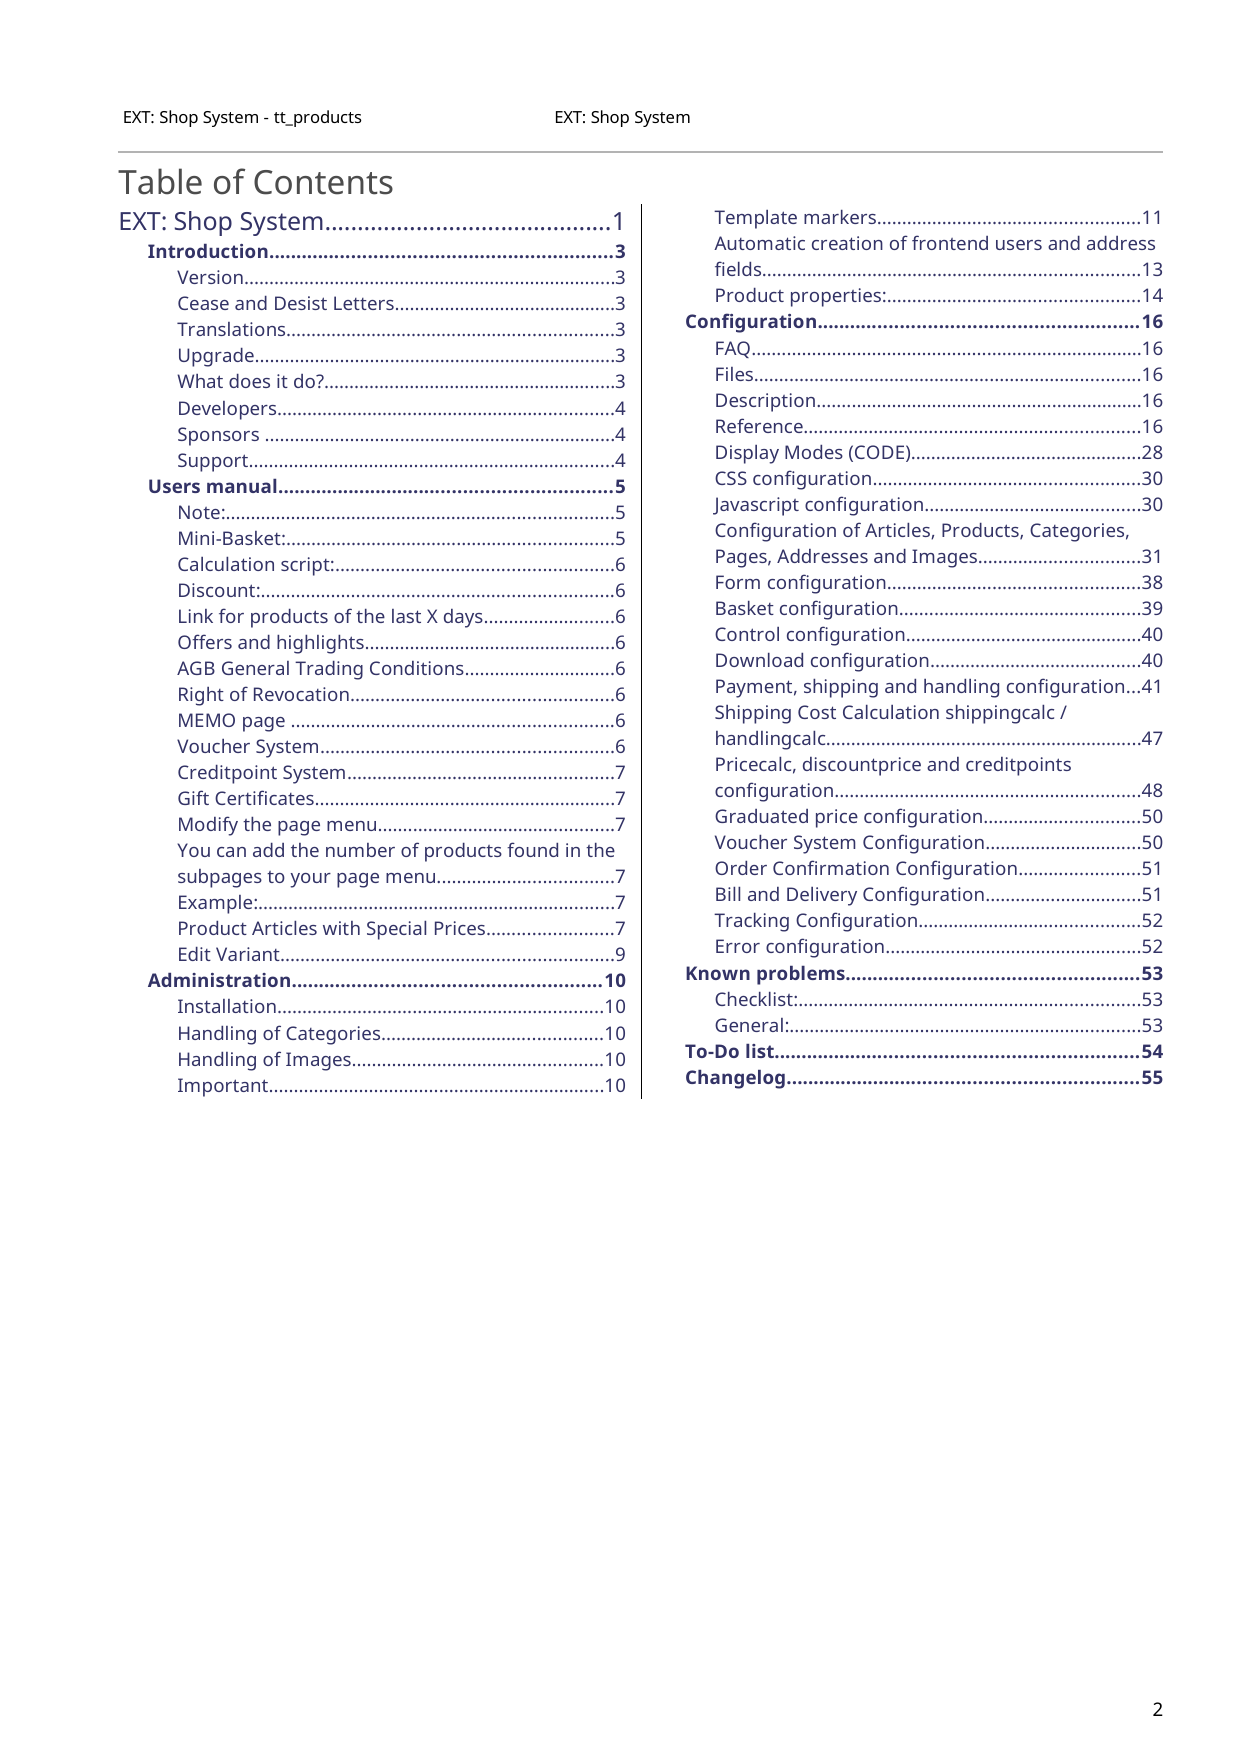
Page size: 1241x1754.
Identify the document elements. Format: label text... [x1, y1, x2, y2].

text Reference 16 [714, 413, 1163, 439]
text Right of Revocation 6 [177, 681, 626, 707]
text Payment, shipping and handling configuration 41 [714, 673, 1163, 699]
text Changelog 55 [685, 1064, 1163, 1090]
text Download configuration 40 [714, 647, 1163, 673]
text Control configuration 40 [714, 621, 1163, 647]
text Support 4 [177, 447, 626, 473]
text Sponsors 4 [177, 421, 626, 447]
text Example: 7 [177, 889, 626, 915]
text Javascript configuration 30 [714, 491, 1163, 517]
text Voucher System 6 [177, 733, 626, 759]
text FAQ 16 [714, 334, 1163, 361]
text Shipping Cost Calculation shippingcalc / handlingcalc 47 [714, 699, 1163, 751]
text You can add the number of products found in the subpages to your page menu. 7 [177, 837, 626, 889]
text Graduated price configuration 50 [714, 803, 1163, 829]
text Voucher System Configuration 50 [714, 829, 1163, 855]
text Basket configuration 39 [714, 595, 1163, 621]
text Developers 4 [177, 394, 626, 421]
text Administration 10 [148, 967, 626, 993]
text Introduction 3 [148, 238, 626, 264]
text Known problems 53 [685, 959, 1163, 986]
text MEMO page 6 [177, 707, 626, 733]
text Bill and Delivery Configuration 51 [714, 881, 1163, 907]
text Pricecalc, discountprice and creditpoints configuration 48 [714, 751, 1163, 803]
text Creditpoint System 7 [177, 759, 626, 785]
text Automatic creation of frontend users and address fields 13 [714, 230, 1163, 282]
text What does it do? 3 [177, 368, 626, 394]
text Form configuration 38 [714, 569, 1163, 595]
text Note: 5 [177, 499, 626, 525]
subtitle Table of Contents [118, 158, 1163, 204]
text Calculation script: 6 [177, 551, 626, 577]
text Handling of Categories 10 [177, 1019, 626, 1046]
text Template markers 11 [714, 204, 1163, 230]
text Offers and highlights 6 [177, 629, 626, 655]
text Description 16 [714, 387, 1163, 413]
text Translations 3 [177, 316, 626, 342]
text General: 53 [714, 1012, 1163, 1038]
text Product properties: 14 [714, 282, 1163, 308]
text Handling of Images 10 [177, 1046, 626, 1072]
text AGB General Trading Conditions 6 [177, 655, 626, 681]
text Files 16 [714, 361, 1163, 387]
text Checklist: 53 [714, 986, 1163, 1012]
text CSS configuration 30 [714, 465, 1163, 491]
text Configuration 16 [685, 308, 1163, 334]
text Product Articles with Special Prices 7 [177, 915, 626, 941]
text Upgrade 3 [177, 342, 626, 368]
text Link for products of the last X days 6 [177, 603, 626, 629]
text Configuration of Articles, Products, Categories, Pages, Addresses and Images 31 [714, 517, 1163, 569]
text Display Modes (CODE) 28 [714, 439, 1163, 465]
text Cease and Desist Letters 3 [177, 290, 626, 316]
text To-Do list 54 [685, 1038, 1163, 1064]
text Gift Certificates 7 [177, 785, 626, 811]
text EXT: Shop System 1 [118, 204, 626, 238]
text Important 10 [177, 1072, 626, 1098]
text Modify the page menu 7 [177, 811, 626, 837]
text Order Confirmation Configuration 51 [714, 855, 1163, 881]
text Mini-Basket: 5 [177, 525, 626, 551]
text Version 3 [177, 264, 626, 290]
text Discount: 6 [177, 577, 626, 603]
text Users manual 5 [148, 473, 626, 499]
text Error configuration 52 [714, 933, 1163, 959]
text Tracking Configuration 52 [714, 907, 1163, 933]
text Edit Variant 9 [177, 941, 626, 967]
text Installation 10 [177, 993, 626, 1019]
